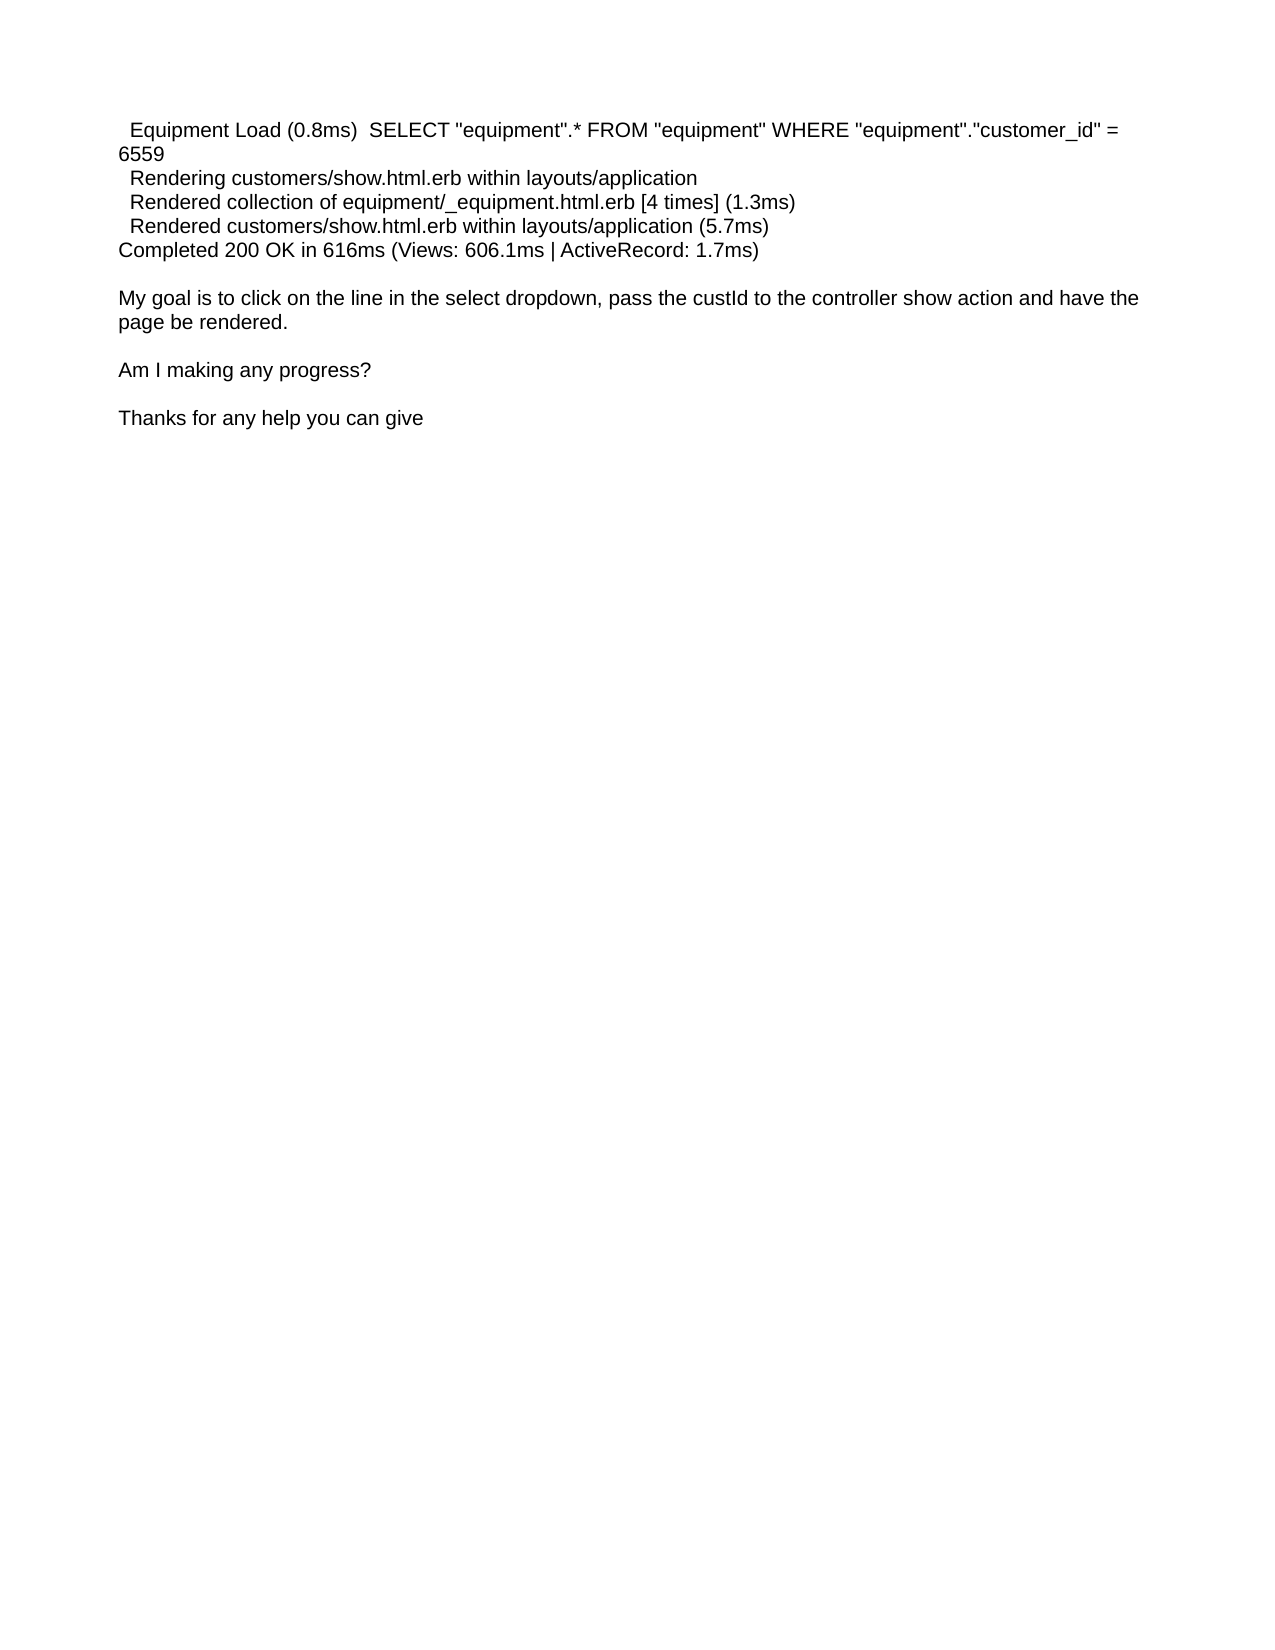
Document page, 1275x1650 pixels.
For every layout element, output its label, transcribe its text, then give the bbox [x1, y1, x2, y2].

text Equipment Load (0.8ms) SELECT "equipment".* FROM "equipment" WHERE "equipment"."customer_id" = 6559 Rendering customers/show.html.erb within layouts/application Rendered collection of equipment/_equipment.html.erb [4 times] (1.3ms) Rendered customers/show.html.erb within layouts/application (5.7ms) Completed 200 OK in 616ms (Views: 606.1ms | ActiveRecord: 1.7ms) [118, 118, 1157, 262]
text My goal is to click on the line in the select dropdown, pass the custId to the controller show action and have the page be rendered. [118, 286, 1157, 334]
text Am I making any progress? [118, 358, 1157, 382]
text Thanks for any help you can give [118, 406, 1157, 429]
